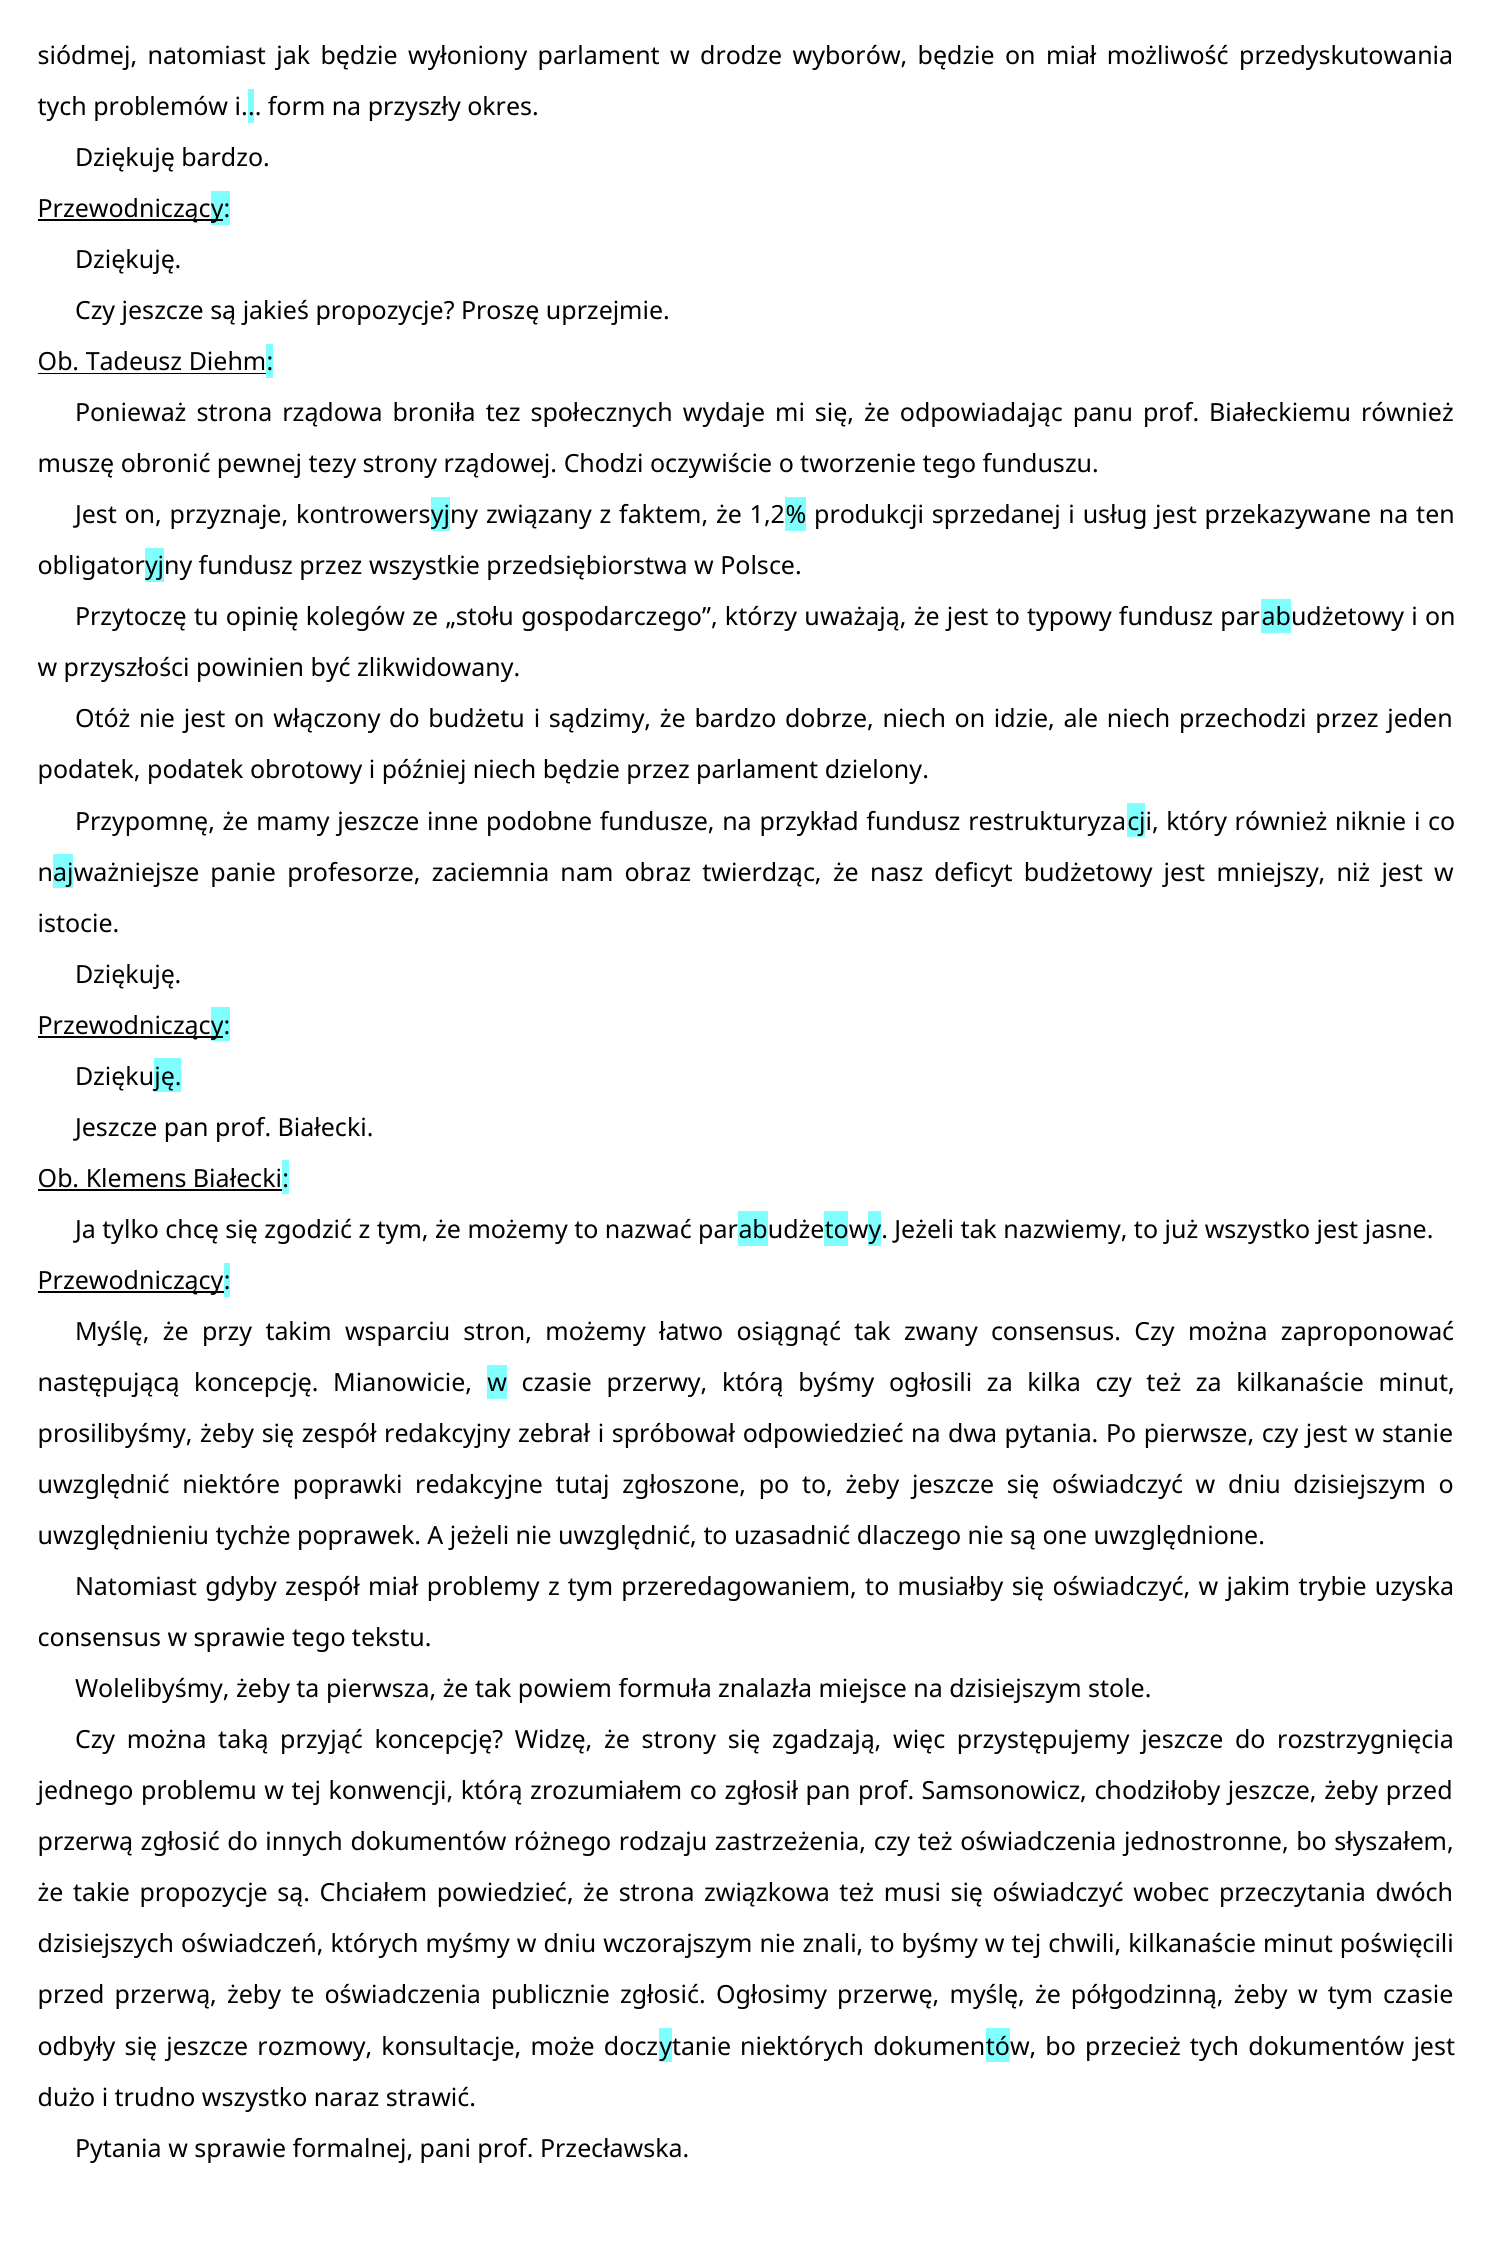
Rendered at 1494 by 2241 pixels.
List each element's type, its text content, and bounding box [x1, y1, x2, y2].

text Wolelibyśmy, żeby ta pierwsza, że tak powiem formuła znalazła miejsce na dzisiejszym stole. [37, 1671, 1456, 1705]
text Ja tylko chcę się zgodzić z tym, że możemy to nazwać parabudżetowy. Jeżeli tak nazwiemy, to już wszystko jest jasne. [37, 1211, 1456, 1246]
text Pytania w sprawie formalnej, pani prof. Przecławska. [37, 2130, 1456, 2164]
text Ob. Klemens Białecki: [37, 1160, 1456, 1194]
text Przewodniczący: [37, 1262, 1456, 1297]
text Jest on, przyznaje, kontrowersyjny związany z faktem, że 1,2% produkcji sprzedanej i usług jest przekazywane na ten obligatoryjny fundusz przez wszystkie przedsiębiorstwa w Polsce. [37, 497, 1456, 582]
text Ob. Tadeusz Diehm: [37, 344, 1456, 378]
text Przewodniczący: [37, 1007, 1456, 1041]
text Przytoczę tu opinię kolegów ze „stołu gospodarczego”, którzy uważają, że jest to typowy fundusz parabudżetowy i on w przyszłości powinien być zlikwidowany. [37, 599, 1456, 684]
text Dziękuję. [37, 242, 1456, 276]
text Jeszcze pan prof. Białecki. [37, 1109, 1456, 1143]
text Dziękuję bardzo. [37, 139, 1456, 174]
text Przewodniczący: [37, 191, 1456, 225]
text Przypomnę, że mamy jeszcze inne podobne fundusze, na przykład fundusz restrukturyzacji, który również niknie i co najważniejsze panie profesorze, zaciemnia nam obraz twierdząc, że nasz deficyt budżetowy jest mniejszy, niż jest w istocie. [37, 803, 1456, 939]
text Ponieważ strona rządowa broniła tez społecznych wydaje mi się, że odpowiadając panu prof. Białeckiemu również muszę obronić pewnej tezy strony rządowej. Chodzi oczywiście o tworzenie tego funduszu. [37, 395, 1456, 480]
text Otóż nie jest on włączony do budżetu i sądzimy, że bardzo dobrze, niech on idzie, ale niech przechodzi przez jeden podatek, podatek obrotowy i później niech będzie przez parlament dzielony. [37, 701, 1456, 786]
text Czy można taką przyjąć koncepcję? Widzę, że strony się zgadzają, więc przystępujemy jeszcze do rozstrzygnięcia jednego problemu w tej konwencji, którą zrozumiałem co zgłosił pan prof. Samsonowicz, chodziłoby jeszcze, żeby przed przerwą zgłosić do innych dokumentów różnego rodzaju zastrzeżenia, czy też oświadczenia jednostronne, bo słyszałem, że takie propozycje są. Chciałem powiedzieć, że strona związkowa też musi się oświadczyć wobec przeczytania dwóch dzisiejszych oświadczeń, których myśmy w dniu wczorajszym nie znali, to byśmy w tej chwili, kilkanaście minut poświęcili przed przerwą, żeby te oświadczenia publicznie zgłosić. Ogłosimy przerwę, myślę, że półgodzinną, żeby w tym czasie odbyły się jeszcze rozmowy, konsultacje, może doczytanie niektórych dokumentów, bo przecież tych dokumentów jest dużo i trudno wszystko naraz strawić. [37, 1722, 1456, 2113]
text Myślę, że przy takim wsparciu stron, możemy łatwo osiągnąć tak zwany consensus. Czy można zaproponować następującą koncepcję. Mianowicie, w czasie przerwy, którą byśmy ogłosili za kilka czy też za kilkanaście minut, prosilibyśmy, żeby się zespół redakcyjny zebrał i spróbował odpowiedzieć na dwa pytania. Po pierwsze, czy jest w stanie uwzględnić niektóre poprawki redakcyjne tutaj zgłoszone, po to, żeby jeszcze się oświadczyć w dniu dzisiejszym o uwzględnieniu tychże poprawek. A jeżeli nie uwzględnić, to uzasadnić dlaczego nie są one uwzględnione. [37, 1313, 1456, 1552]
text Czy jeszcze są jakieś propozycje? Proszę uprzejmie. [37, 293, 1456, 327]
text siódmej, natomiast jak będzie wyłoniony parlament w drodze wyborów, będzie on miał możliwość przedyskutowania tych problemów i... form na przyszły okres. [37, 37, 1456, 123]
text Dziękuję. [37, 1058, 1456, 1092]
text Dziękuję. [37, 956, 1456, 990]
text Natomiast gdyby zespół miał problemy z tym przeredagowaniem, to musiałby się oświadczyć, w jakim trybie uzyska consensus w sprawie tego tekstu. [37, 1569, 1456, 1654]
